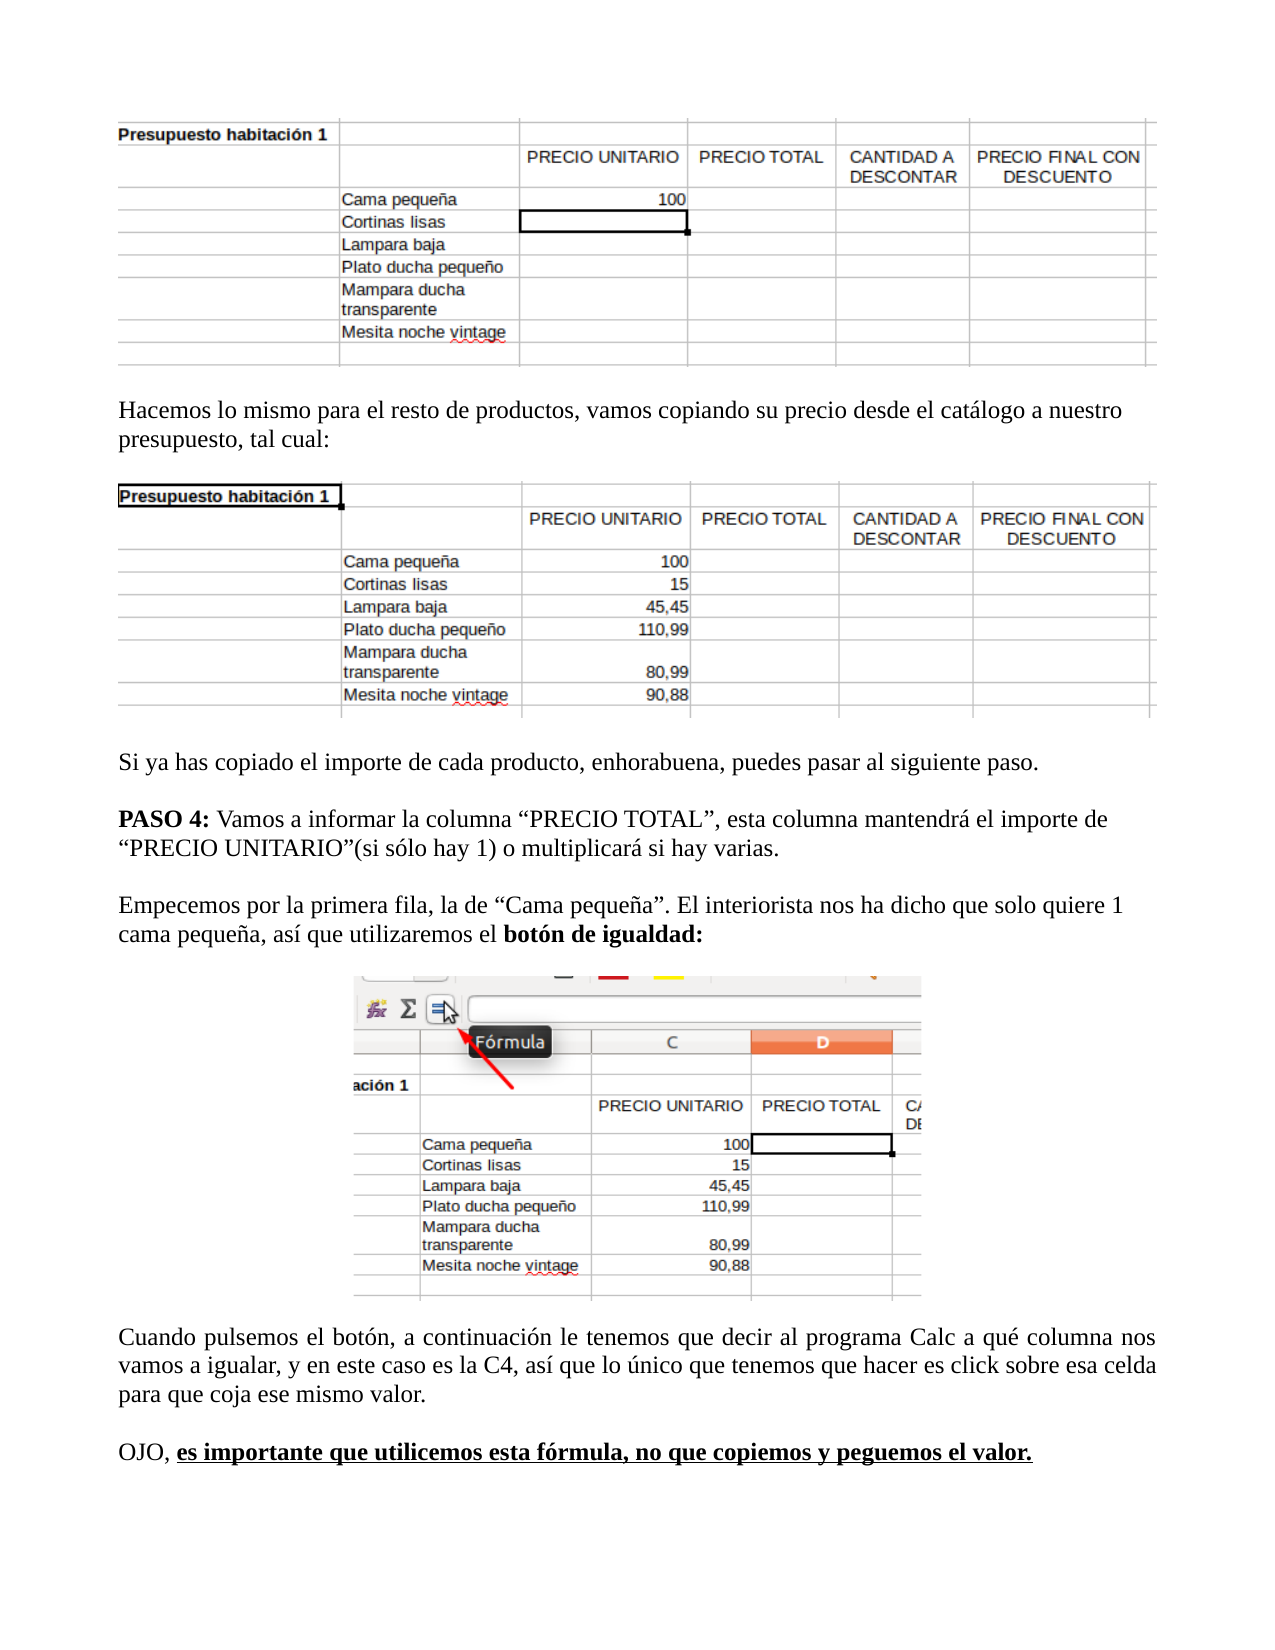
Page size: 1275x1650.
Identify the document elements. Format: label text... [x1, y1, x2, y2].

picture [118, 118, 1157, 367]
text OJO, es importante que utilicemos esta fórmula, no que copiemos y peguemos el valor. [118, 1437, 1157, 1465]
text Cuando pulsemos el botón, a continuación le tenemos que decir al programa Calc a qué columna nos vamos a igualar, y en este caso es la C4, así que lo único que tenemos que hacer es click sobre esa celda para que coja ese mismo valor. [118, 1322, 1157, 1408]
picture [118, 481, 1157, 718]
text Hacemos lo mismo para el resto de productos, vamos copiando su precio desde el catálogo a nuestro presupuesto, tal cual: [118, 396, 1157, 453]
text PASO 4: Vamos a informar la columna “PRECIO TOTAL”, esta columna mantendrá el importe de “PRECIO UNITARIO”(si sólo hay 1) o multiplicará si hay varias. [118, 804, 1157, 862]
text Si ya has copiado el importe de cada producto, enhorabuena, puedes pasar al siguiente paso. [118, 747, 1157, 775]
picture [353, 976, 922, 1301]
text Empecemos por la primera fila, la de “Cama pequeña”. El interiorista nos ha dicho que solo quiere 1 cama pequeña, así que utilizaremos el botón de igualdad: [118, 890, 1157, 948]
